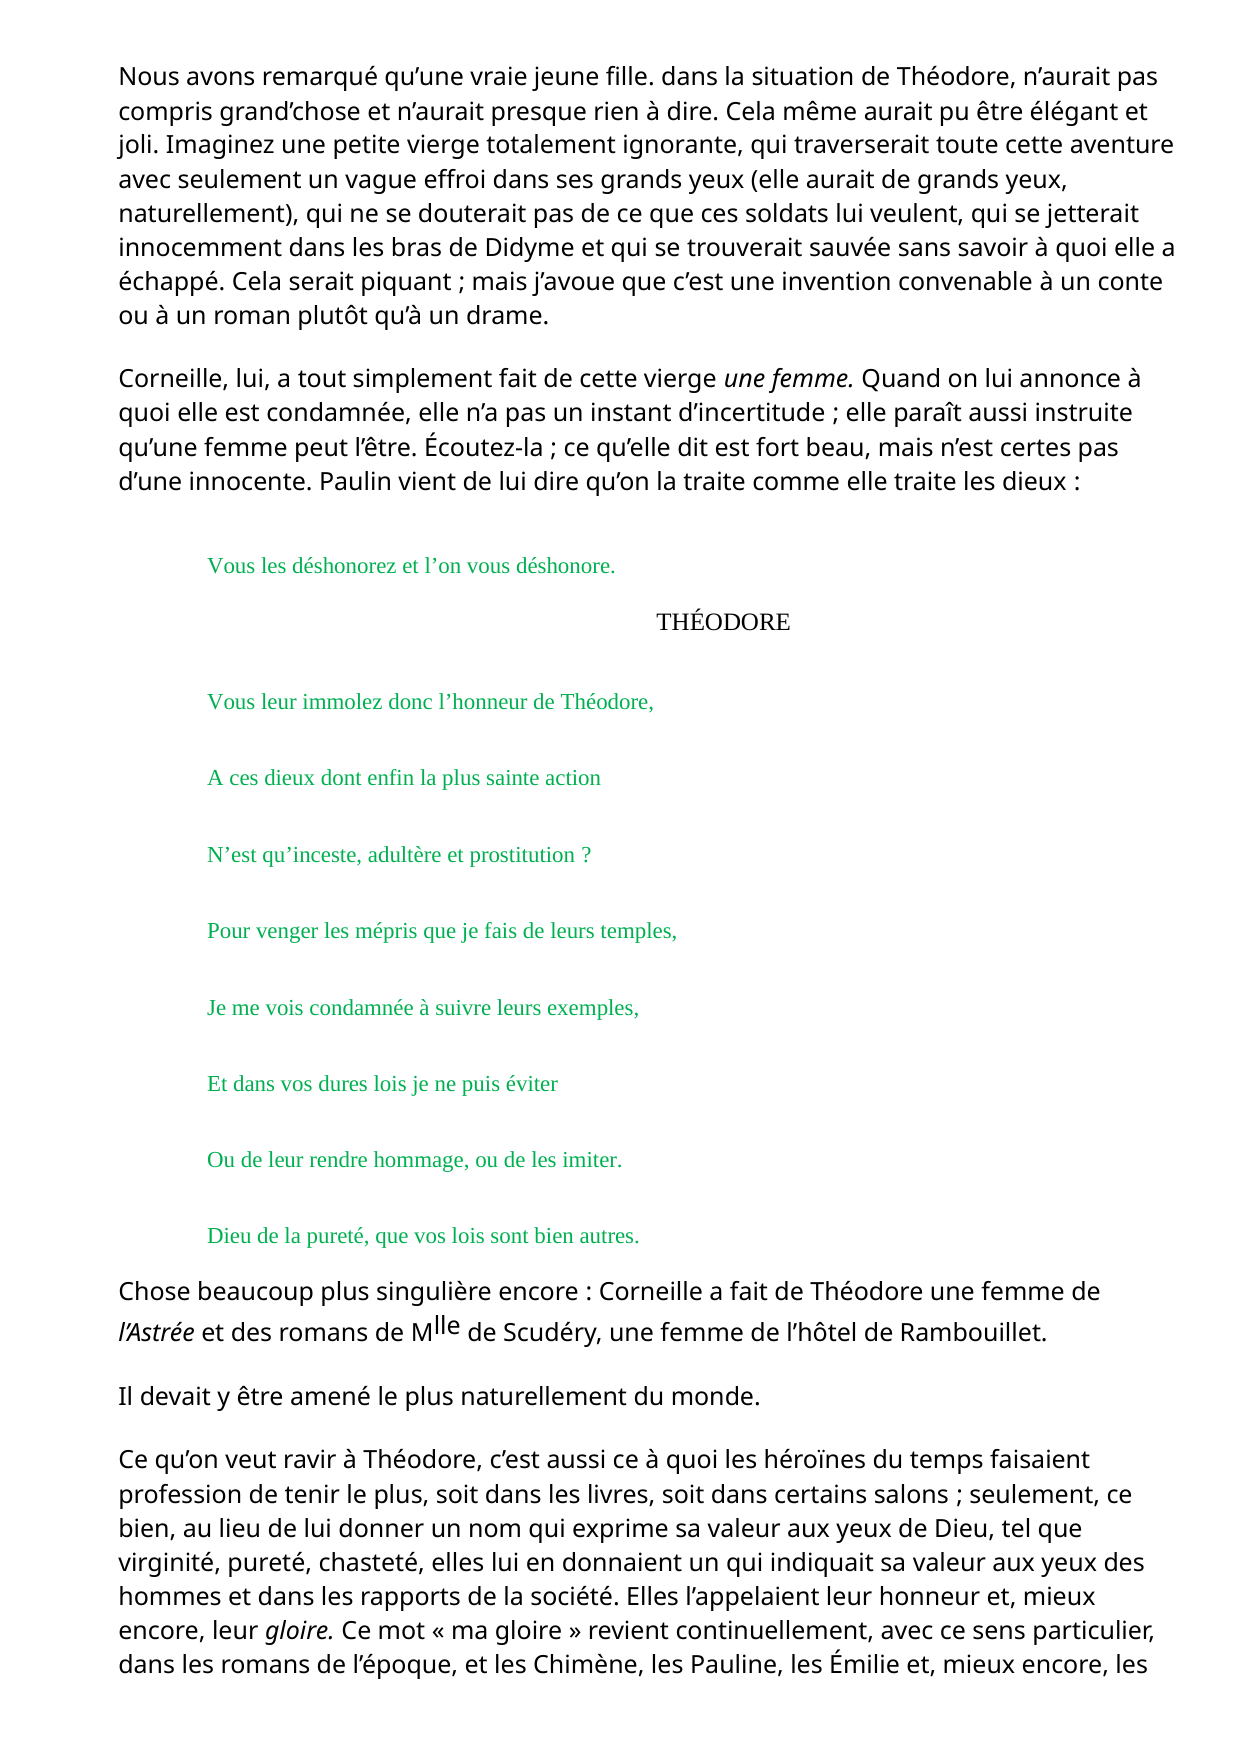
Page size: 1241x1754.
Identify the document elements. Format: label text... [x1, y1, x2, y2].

text Ce qu’on veut ravir à Théodore, c’est aussi ce à quoi les héroïnes du temps faisaient profession de tenir le plus, soit dans les livres, soit dans certains salons ; seulement, ce bien, au lieu de lui donner un nom qui exprime sa valeur aux yeux de Dieu, tel que virginité, pureté, chasteté, elles lui en donnaient un qui indiquait sa valeur aux yeux des hommes et dans les rapports de la société. Elles l’appelaient leur honneur et, mieux encore, leur gloire. Ce mot « ma gloire » revient continuellement, avec ce sens particulier, dans les romans de l’époque, et les Chimène, les Pauline, les Émilie et, mieux encore, les [118, 1442, 1181, 1681]
text Vous les déshonorez et l’on vous déshonore. [207, 552, 1181, 578]
text Pour venger les mépris que je fais de leurs temples, [207, 917, 1181, 943]
text Je me vois condamnée à suivre leurs exemples, [207, 993, 1181, 1020]
text Dieu de la pureté, que vos lois sont bien autres. [207, 1223, 1181, 1249]
text Chose beaucoup plus singulière encore : Corneille a fait de Théodore une femme de l’Astrée et des romans de Mlle de Scudéry, une femme de l’hôtel de Rambouillet. [118, 1274, 1181, 1349]
text Nous avons remarqué qu’une vraie jeune fille. dans la situation de Théodore, n’aurait pas compris grand’chose et n’aurait presque rien à dire. Cela même aurait pu être élégant et joli. Imaginez une petite vierge totalement ignorante, qui traverserait toute cette aventure avec seulement un vague effroi dans ses grands yeux (elle aurait de grands yeux, naturellement), qui ne se douterait pas de ce que ces soldats lui veulent, qui se jetterait innocemment dans les bras de Didyme et qui se trouverait sauvée sans savoir à quoi elle a échappé. Cela serait piquant ; mais j’avoue que c’est une invention convenable à un conte ou à un roman plutôt qu’à un drame. [118, 59, 1181, 332]
text Ou de leur rendre hommage, ou de les imiter. [207, 1146, 1181, 1173]
text Et dans vos dures lois je ne puis éviter [207, 1070, 1181, 1096]
text Il devait y être amené le plus naturellement du monde. [118, 1379, 1181, 1413]
text Vous leur immolez donc l’honneur de Théodore, [207, 688, 1181, 714]
text A ces dieux dont enfin la plus sainte action [207, 764, 1181, 791]
text Corneille, lui, a tout simplement fait de cette vierge une femme. Quand on lui annonce à quoi elle est condamnée, elle n’a pas un instant d’incertitude ; elle paraît aussi instruite qu’une femme peut l’être. Écoutez-la ; ce qu’elle dit est fort beau, mais n’est certes pas d’une innocente. Paulin vient de lui dire qu’on la traite comme elle traite les dieux : [118, 361, 1181, 497]
text THÉODORE [118, 603, 1181, 637]
text N’est qu’inceste, adultère et prostitution ? [207, 841, 1181, 867]
